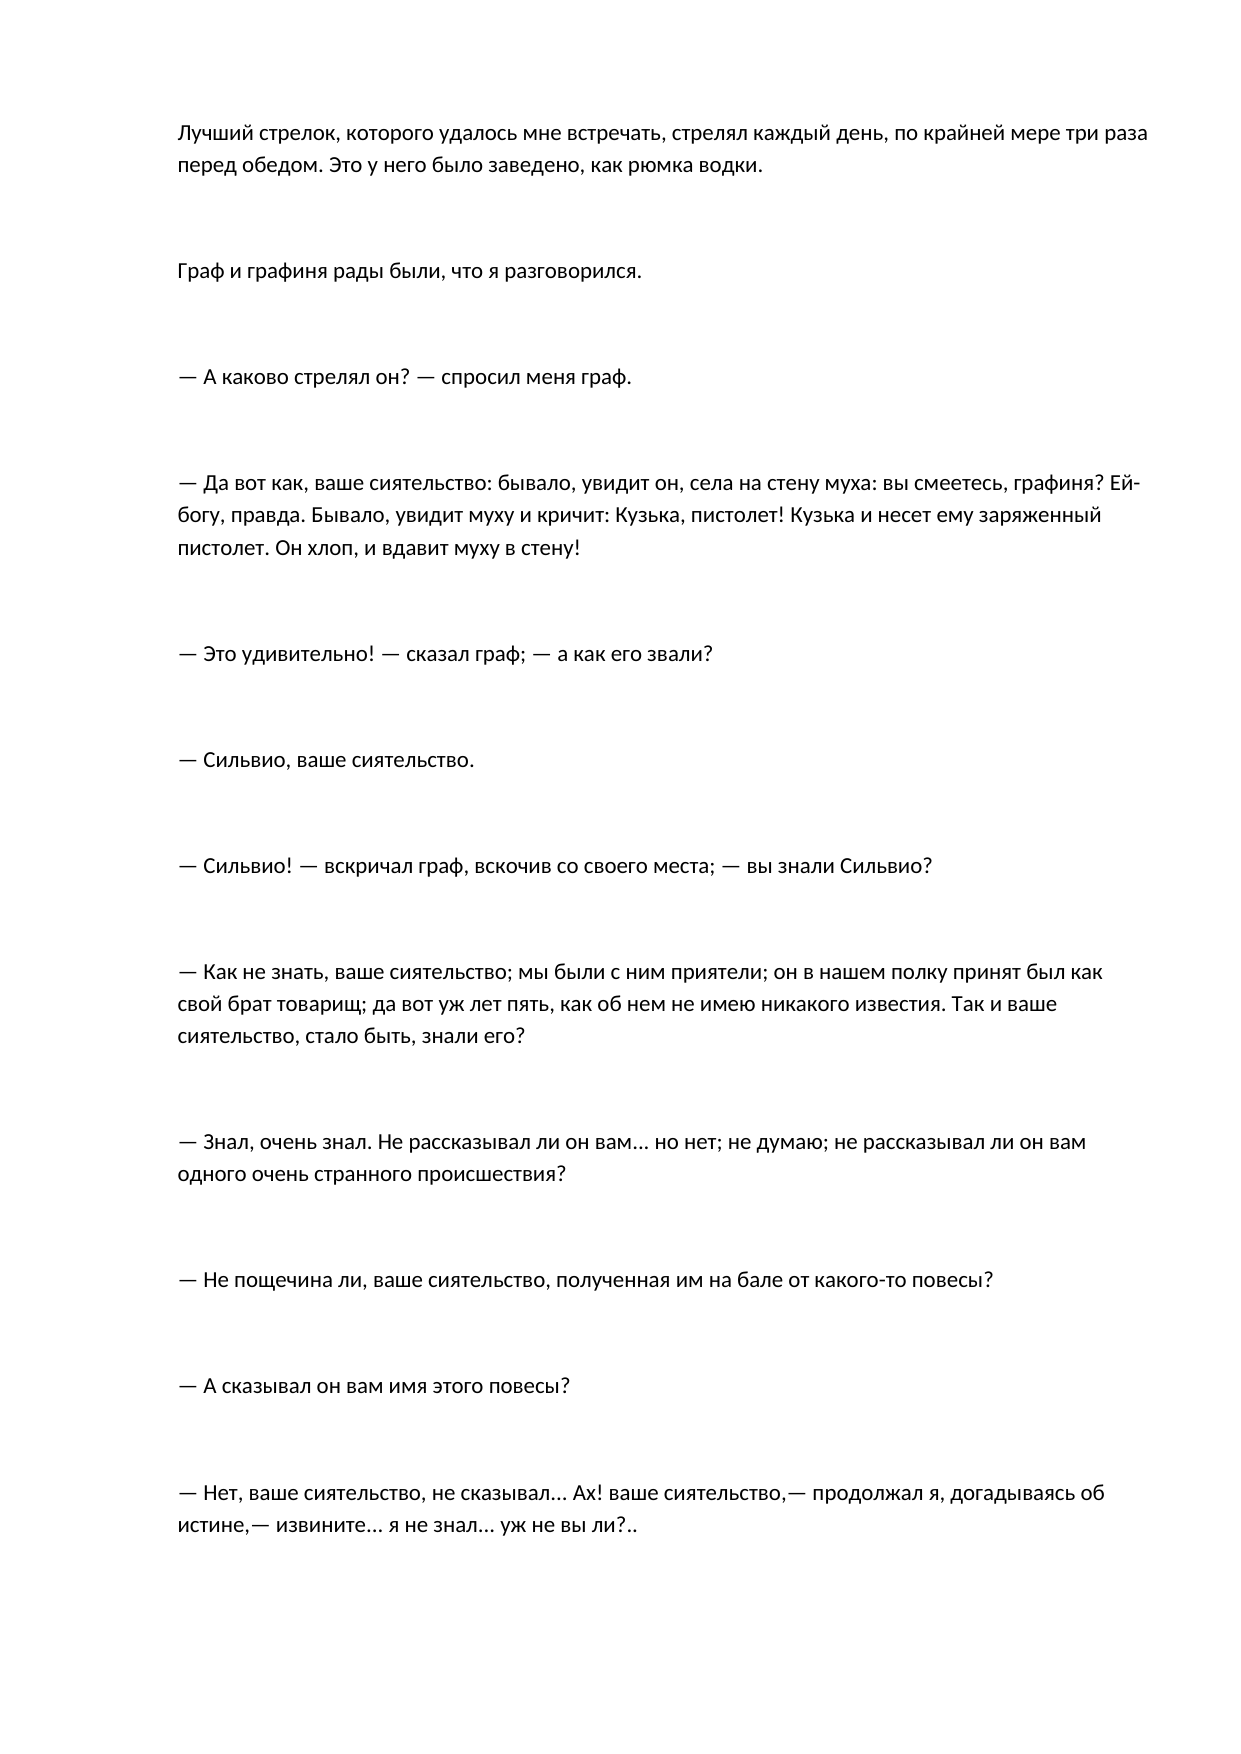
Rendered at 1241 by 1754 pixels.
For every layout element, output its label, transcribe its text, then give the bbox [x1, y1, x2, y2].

text — Как не знать, ваше сиятельство; мы были с ним приятели; он в нашем полку принят был как свой брат товарищ; да вот уж лет пять, как об нем не имею никакого известия. Так и ваше сиятельство, стало быть, знали его? [177, 957, 1152, 1049]
text — Да вот как, ваше сиятельство: бывало, увидит он, села на стену муха: вы смеетесь, графиня? Ей-богу, правда. Бывало, увидит муху и кричит: Кузька, пистолет! Кузька и несет ему заряженный пистолет. Он хлоп, и вдавит муху в стену! [177, 468, 1152, 561]
text — Это удивительно! — сказал граф; — а как его звали? [177, 639, 1152, 667]
text Граф и графиня рады были, что я разговорился. [177, 256, 1152, 284]
text — Сильвио! — вскричал граф, вскочив со своего места; — вы знали Сильвио? [177, 851, 1152, 879]
text — Знал, очень знал. Не рассказывал ли он вам... но нет; не думаю; не рассказывал ли он вам одного очень странного происшествия? [177, 1127, 1152, 1188]
text — А каково стрелял он? — спросил меня граф. [177, 362, 1152, 390]
text — Не пощечина ли, ваше сиятельство, полученная им на бале от какого-то повесы? [177, 1266, 1152, 1294]
text Лучший стрелок, которого удалось мне встречать, стрелял каждый день, по крайней мере три раза перед обедом. Это у него было заведено, как рюмка водки. [177, 118, 1152, 178]
text — А сказывал он вам имя этого повесы? [177, 1372, 1152, 1400]
text — Сильвио, ваше сиятельство. [177, 745, 1152, 773]
text — Нет, ваше сиятельство, не сказывал... Ах! ваше сиятельство,— продолжал я, догадываясь об истине,— извините... я не знал... уж не вы ли?.. [177, 1478, 1152, 1538]
